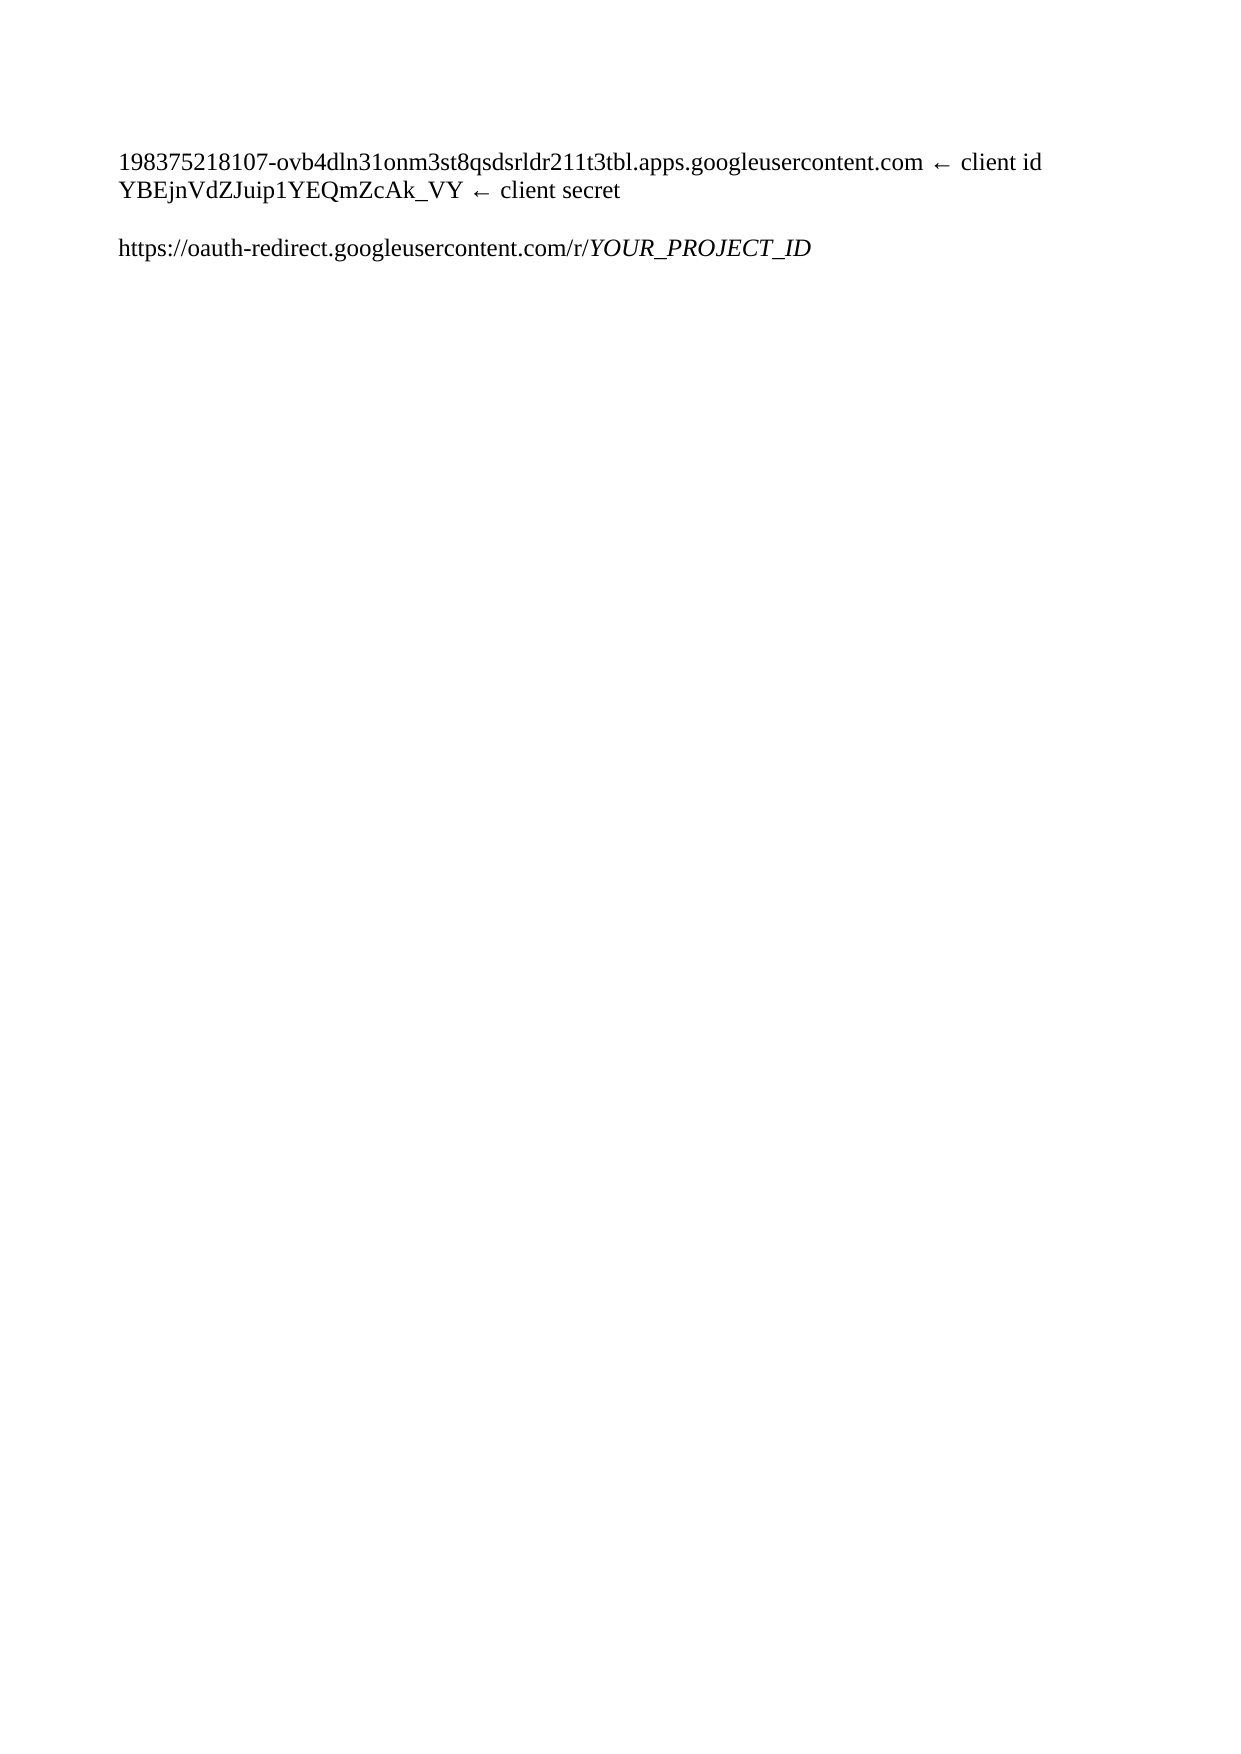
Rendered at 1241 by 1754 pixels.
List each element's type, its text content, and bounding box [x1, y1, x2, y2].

text 198375218107-ovb4dln31onm3st8qsdsrldr211t3tbl.apps.googleusercontent.com ← client id [118, 147, 1122, 176]
text https://oauth-redirect.googleusercontent.com/r/YOUR_PROJECT_ID [118, 233, 1122, 262]
text YBEjnVdZJuip1YEQmZcAk_VY ← client secret [118, 176, 1122, 204]
